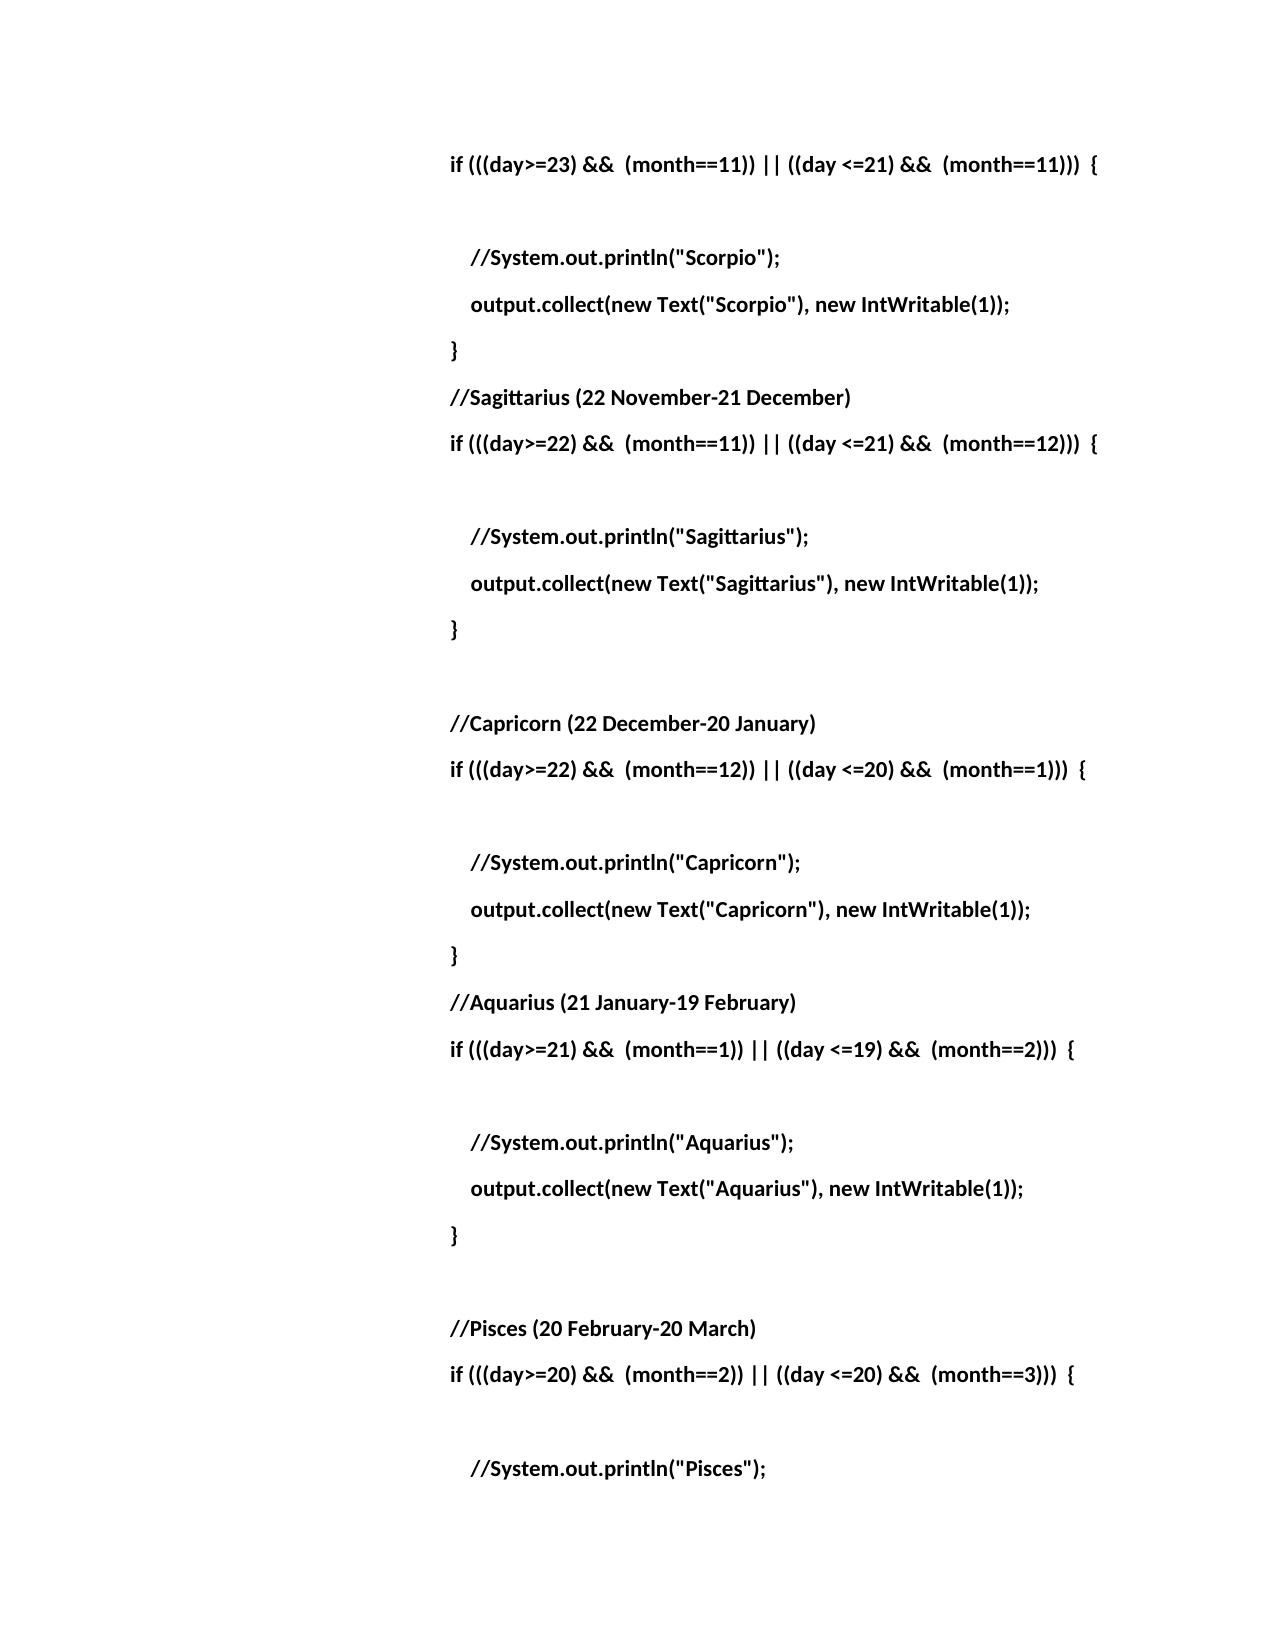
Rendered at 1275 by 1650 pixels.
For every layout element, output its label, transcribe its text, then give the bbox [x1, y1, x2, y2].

text if (((day>=21) && (month==1)) || ((day <=19) && (month==2))) { [150, 1035, 1125, 1063]
text } [150, 336, 1125, 364]
text //System.out.println("Sagittarius"); [150, 522, 1125, 551]
text } [150, 616, 1125, 644]
text if (((day>=22) && (month==12)) || ((day <=20) && (month==1))) { [150, 755, 1125, 783]
text //Aquarius (21 January-19 February) [150, 988, 1125, 1016]
text //Sagittarius (22 November-21 December) [150, 383, 1125, 411]
text if (((day>=20) && (month==2)) || ((day <=20) && (month==3))) { [150, 1361, 1125, 1389]
text output.collect(new Text("Capricorn"), new IntWritable(1)); [150, 895, 1125, 923]
text output.collect(new Text("Aquarius"), new IntWritable(1)); [150, 1174, 1125, 1202]
text } [150, 942, 1125, 969]
text } [150, 1221, 1125, 1249]
text //Capricorn (22 December-20 January) [150, 709, 1125, 737]
text if (((day>=22) && (month==11)) || ((day <=21) && (month==12))) { [150, 429, 1125, 457]
text //System.out.println("Capricorn"); [150, 848, 1125, 876]
text //Pisces (20 February-20 March) [150, 1314, 1125, 1342]
text output.collect(new Text("Scorpio"), new IntWritable(1)); [150, 290, 1125, 318]
text //System.out.println("Aquarius"); [150, 1128, 1125, 1156]
text if (((day>=23) && (month==11)) || ((day <=21) && (month==11))) { [150, 150, 1125, 178]
text output.collect(new Text("Sagittarius"), new IntWritable(1)); [150, 569, 1125, 597]
text //System.out.println("Pisces"); [150, 1454, 1125, 1482]
text //System.out.println("Scorpio"); [150, 243, 1125, 271]
